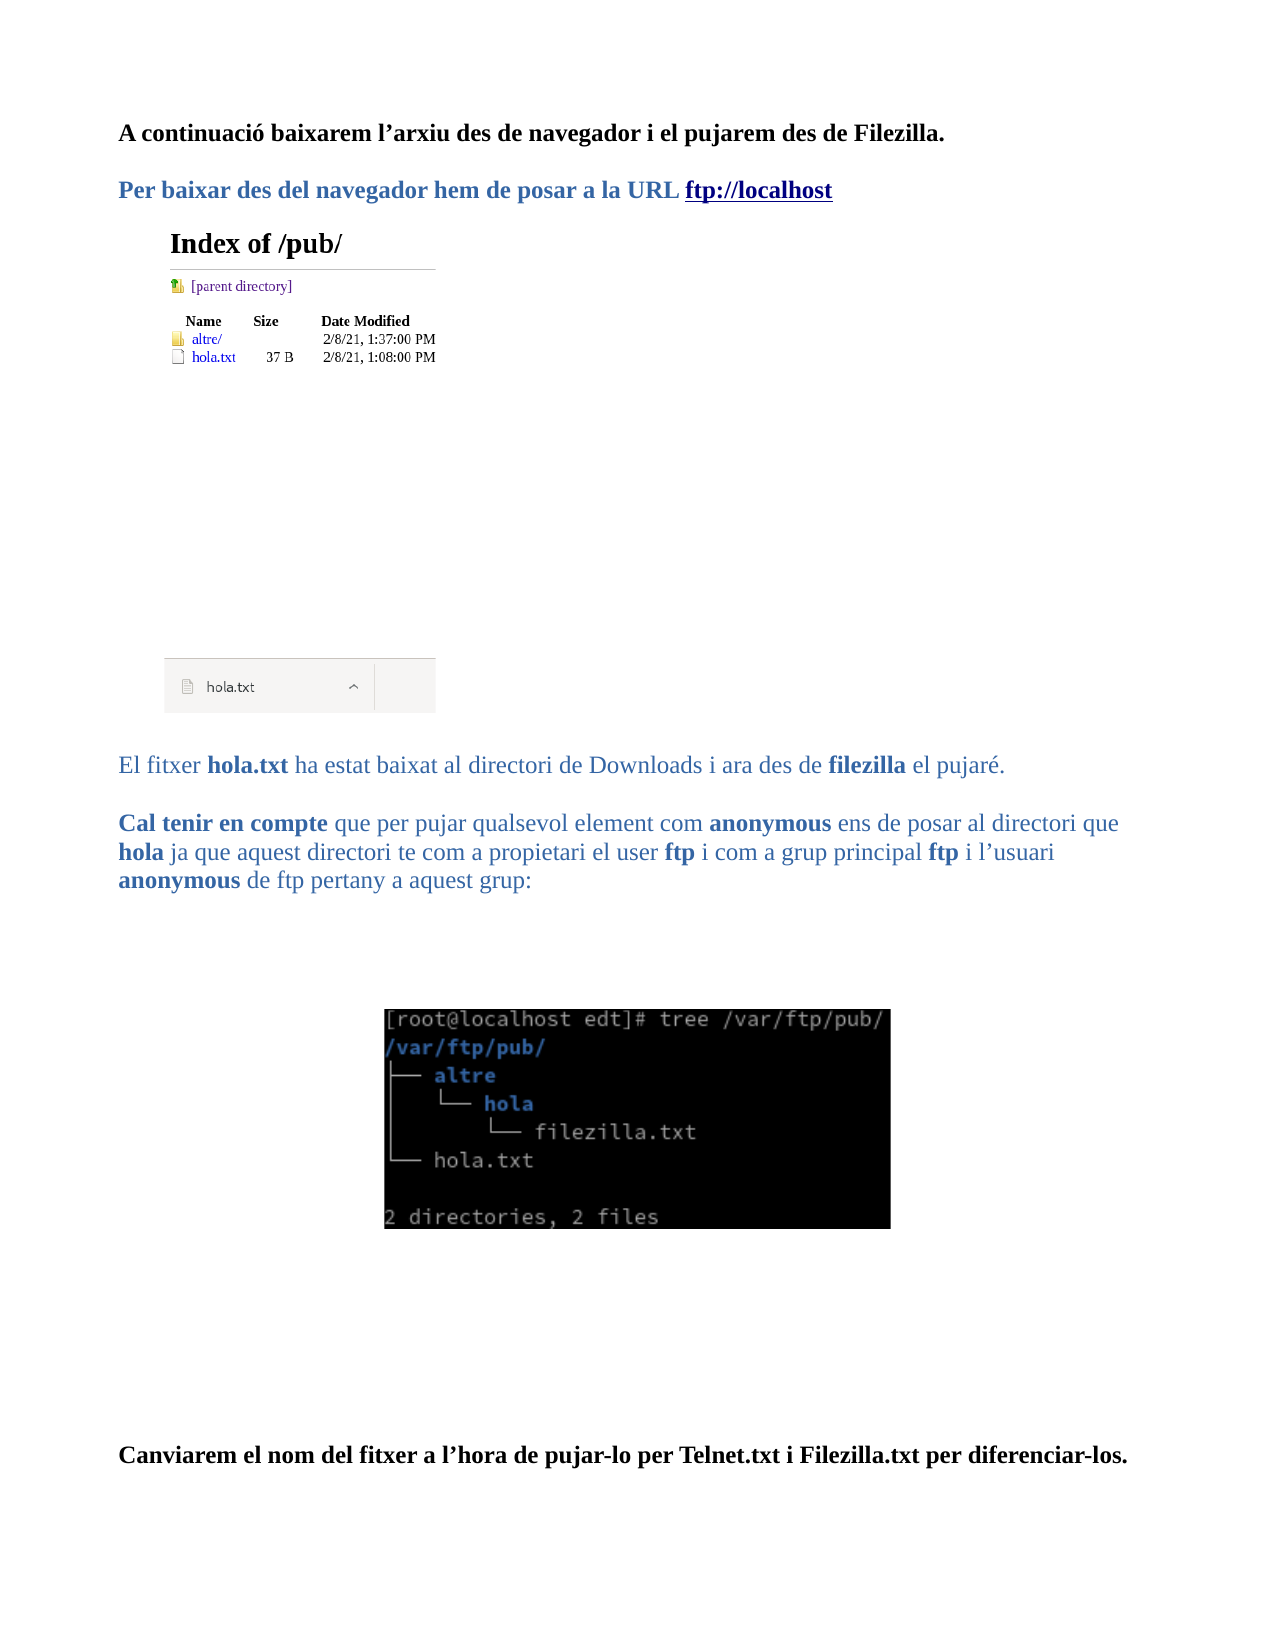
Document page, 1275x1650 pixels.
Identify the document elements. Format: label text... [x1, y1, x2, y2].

text Cal tenir en compte que per pujar qualsevol element com anonymous ens de posar al directori que hola ja que aquest directori te com a propietari el user ftp i com a grup principal ftp i l’usuari anonymous de ftp pertany a aquest grup: [118, 808, 1157, 894]
text A continuació baixarem l’arxiu des de navegador i el pujarem des de Filezilla. [118, 118, 1157, 147]
text Per baixar des del navegador hem de posar a la URL ftp://localhost [118, 176, 1157, 204]
text Canviarem el nom del fitxer a l’hora de pujar-lo per Telnet.txt i Filezilla.txt per diferenciar-los. [118, 1441, 1157, 1469]
picture [164, 227, 436, 713]
text El fitxer hola.txt ha estat baixat al directori de Downloads i ara des de filezilla el pujaré. [118, 751, 1157, 779]
picture [384, 1009, 891, 1229]
